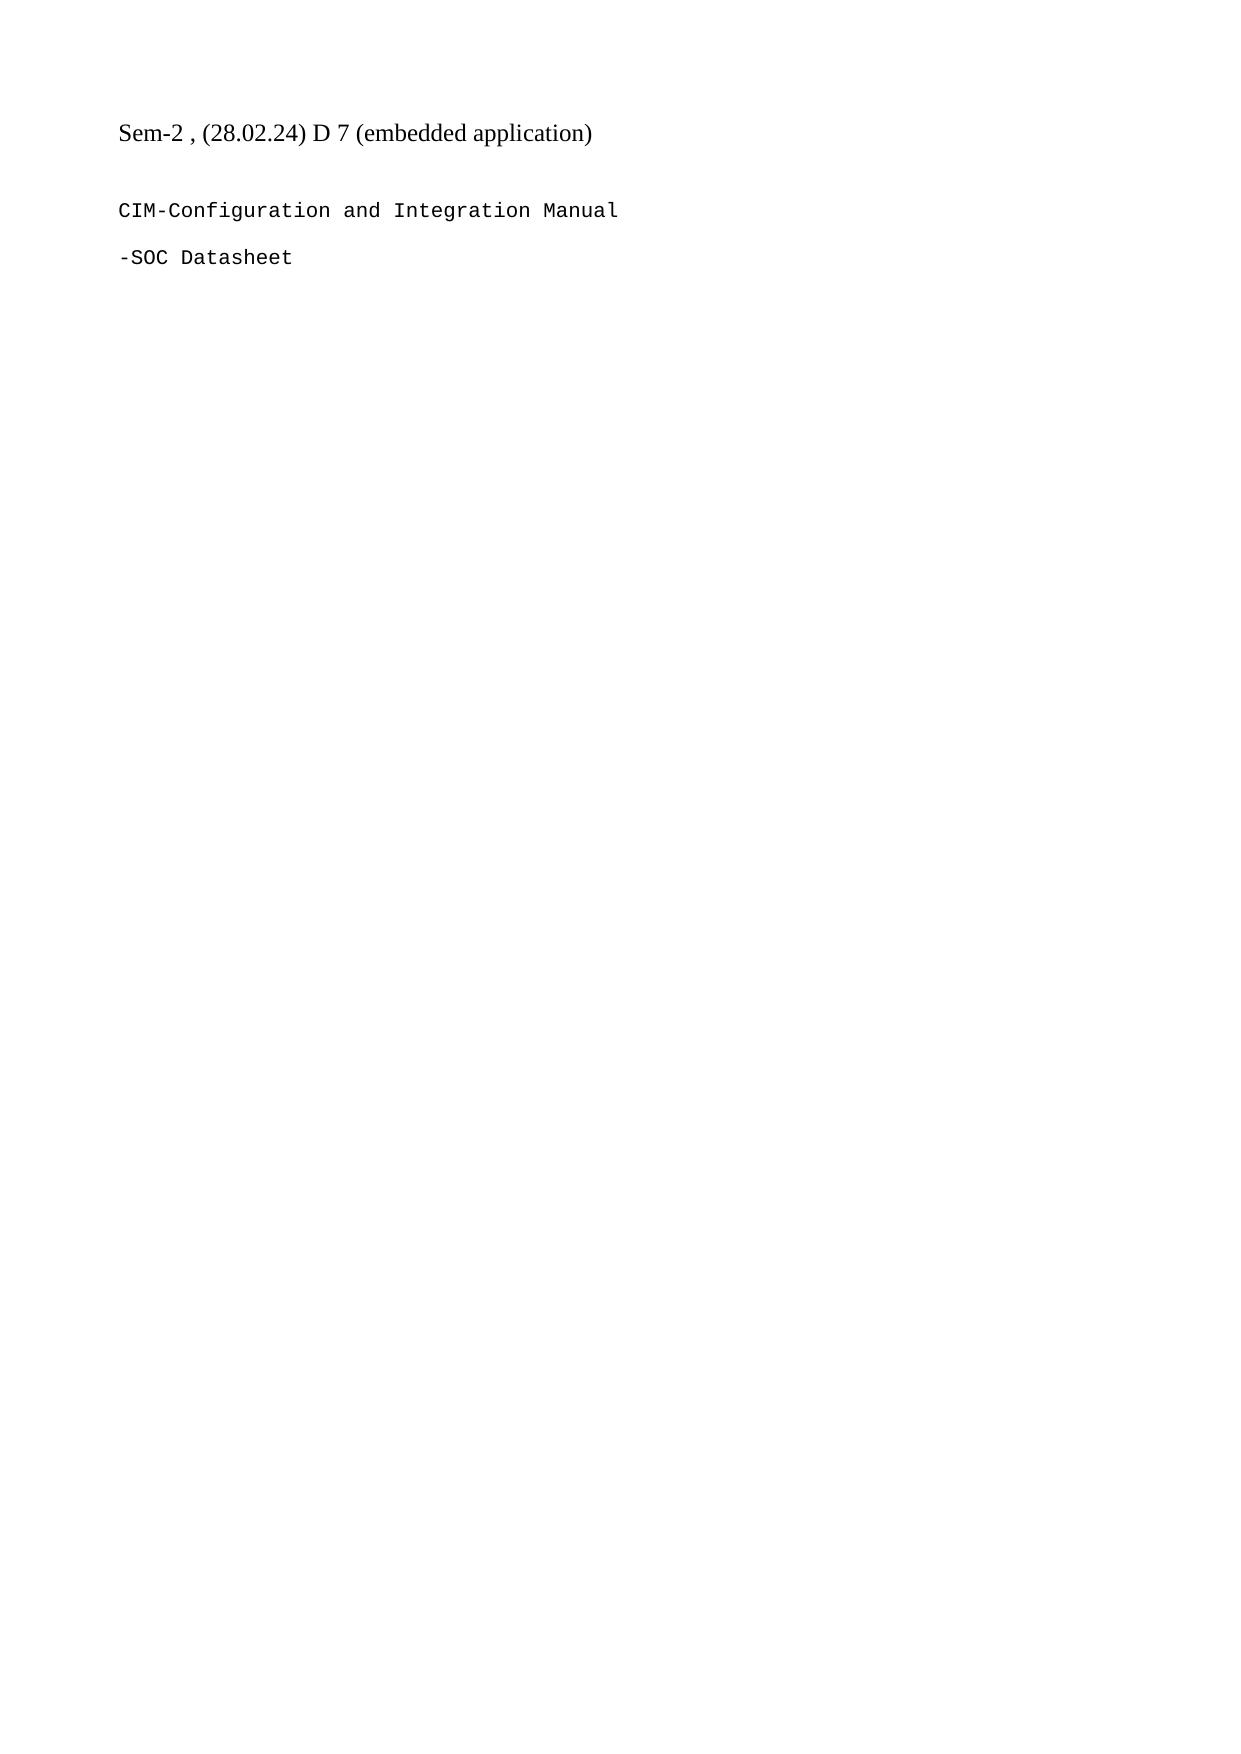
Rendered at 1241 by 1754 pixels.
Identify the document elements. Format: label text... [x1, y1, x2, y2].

text -SOC Datasheet [118, 247, 1122, 271]
text CIM-Configuration and Integration Manual [118, 200, 1122, 224]
